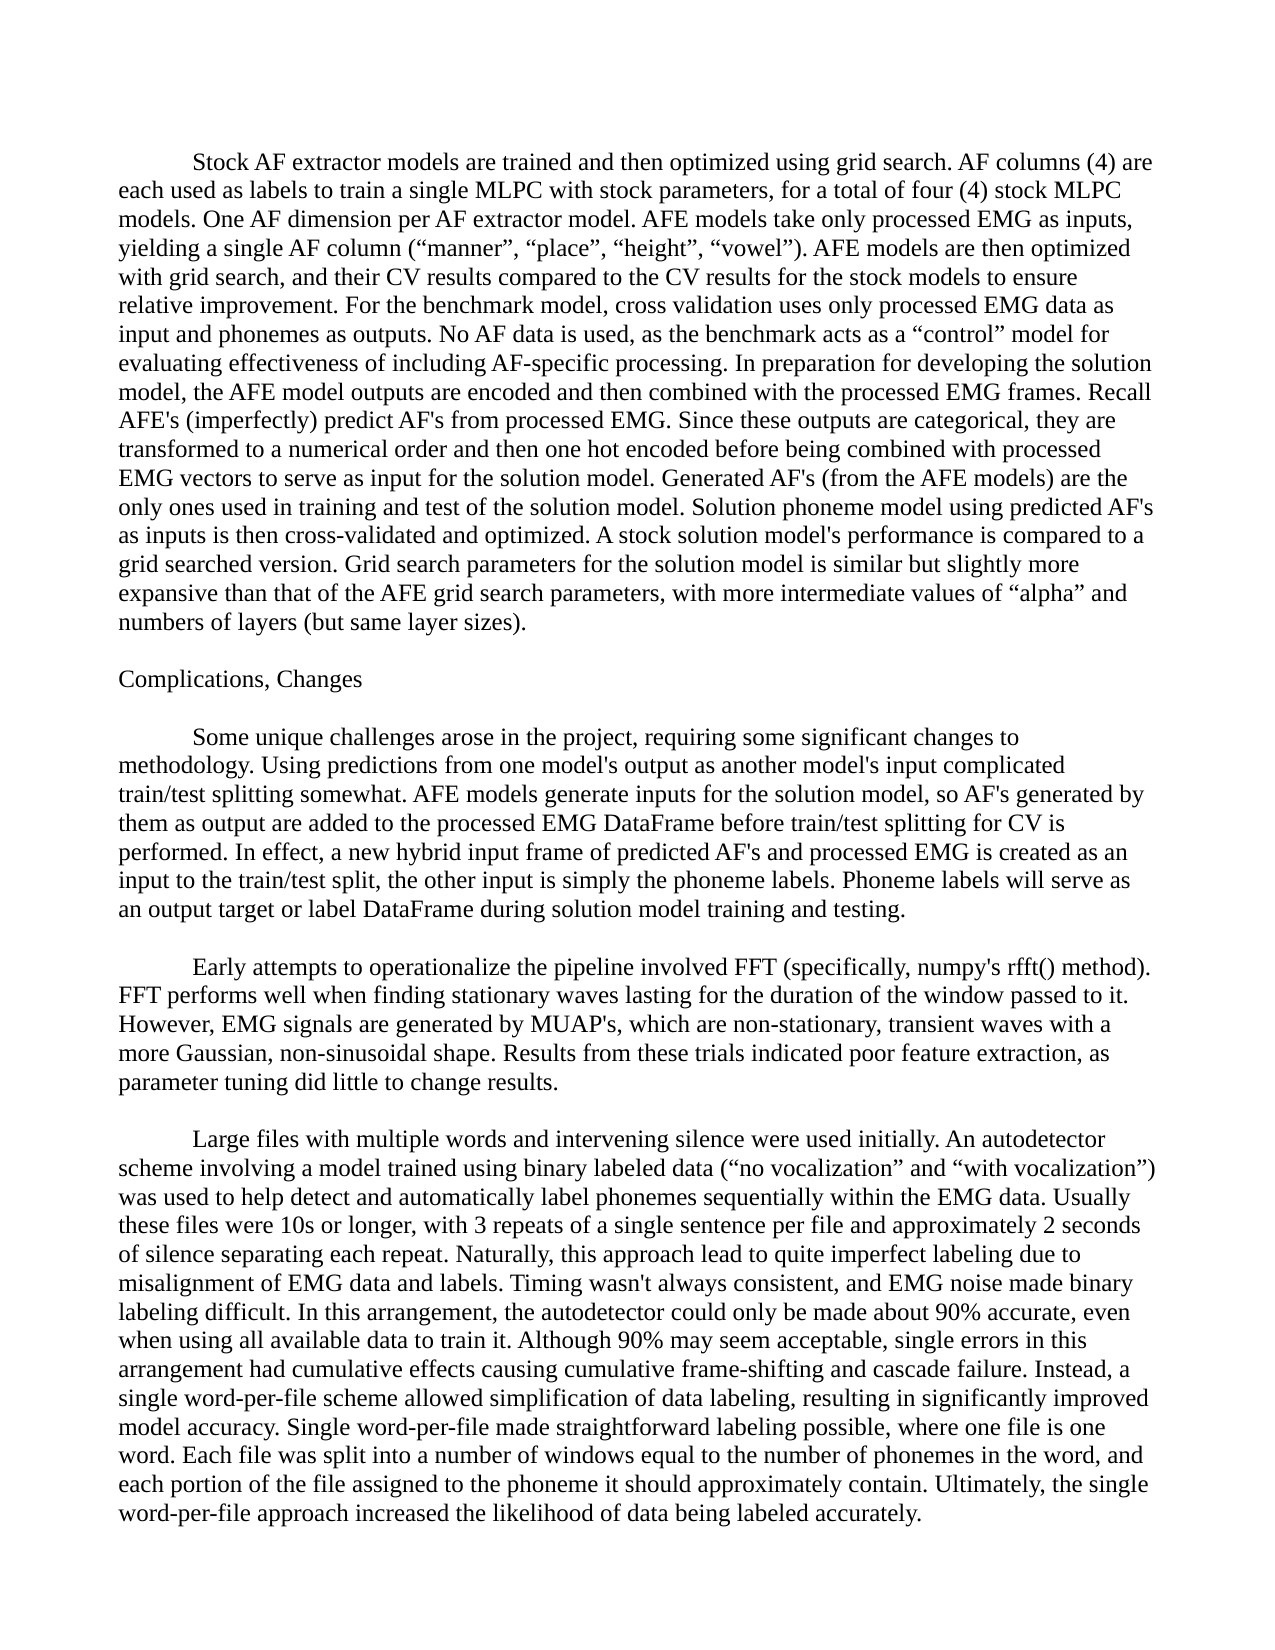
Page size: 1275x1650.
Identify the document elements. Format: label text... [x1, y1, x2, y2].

text Early attempts to operationalize the pipeline involved FFT (specifically, numpy's rfft() method). FFT performs well when finding stationary waves lasting for the duration of the window passed to it. However, EMG signals are generated by MUAP's, which are non-stationary, transient waves with a more Gaussian, non-sinusoidal shape. Results from these trials indicated poor feature extraction, as parameter tuning did little to change results. [118, 952, 1157, 1096]
text Complications, Changes [118, 664, 1157, 693]
text Stock AF extractor models are trained and then optimized using grid search. AF columns (4) are each used as labels to train a single MLPC with stock parameters, for a total of four (4) stock MLPC models. One AF dimension per AF extractor model. AFE models take only processed EMG as inputs, yielding a single AF column (“manner”, “place”, “height”, “vowel”). AFE models are then optimized with grid search, and their CV results compared to the CV results for the stock models to ensure relative improvement. For the benchmark model, cross validation uses only processed EMG data as input and phonemes as outputs. No AF data is used, as the benchmark acts as a “control” model for evaluating effectiveness of including AF-specific processing. In preparation for developing the solution model, the AFE model outputs are encoded and then combined with the processed EMG frames. Recall AFE's (imperfectly) predict AF's from processed EMG. Since these outputs are categorical, they are transformed to a numerical order and then one hot encoded before being combined with processed EMG vectors to serve as input for the solution model. Generated AF's (from the AFE models) are the only ones used in training and test of the solution model. Solution phoneme model using predicted AF's as inputs is then cross-validated and optimized. A stock solution model's performance is compared to a grid searched version. Grid search parameters for the solution model is similar but slightly more expansive than that of the AFE grid search parameters, with more intermediate values of “alpha” and numbers of layers (but same layer sizes). [118, 147, 1157, 636]
text Some unique challenges arose in the project, requiring some significant changes to methodology. Using predictions from one model's output as another model's input complicated train/test splitting somewhat. AFE models generate inputs for the solution model, so AF's generated by them as output are added to the processed EMG DataFrame before train/test splitting for CV is performed. In effect, a new hybrid input frame of predicted AF's and processed EMG is created as an input to the train/test split, the other input is simply the phoneme labels. Phoneme labels will serve as an output target or label DataFrame during solution model training and testing. [118, 722, 1157, 923]
text Large files with multiple words and intervening silence were used initially. An autodetector scheme involving a model trained using binary labeled data (“no vocalization” and “with vocalization”) was used to help detect and automatically label phonemes sequentially within the EMG data. Usually these files were 10s or longer, with 3 repeats of a single sentence per file and approximately 2 seconds of silence separating each repeat. Naturally, this approach lead to quite imperfect labeling due to misalignment of EMG data and labels. Timing wasn't always consistent, and EMG noise made binary labeling difficult. In this arrangement, the autodetector could only be made about 90% accurate, even when using all available data to train it. Although 90% may seem acceptable, single errors in this arrangement had cumulative effects causing cumulative frame-shifting and cascade failure. Instead, a single word-per-file scheme allowed simplification of data labeling, resulting in significantly improved model accuracy. Single word-per-file made straightforward labeling possible, where one file is one word. Each file was split into a number of windows equal to the number of phonemes in the word, and each portion of the file assigned to the phoneme it should approximately contain. Ultimately, the single word-per-file approach increased the likelihood of data being labeled accurately. [118, 1124, 1157, 1527]
